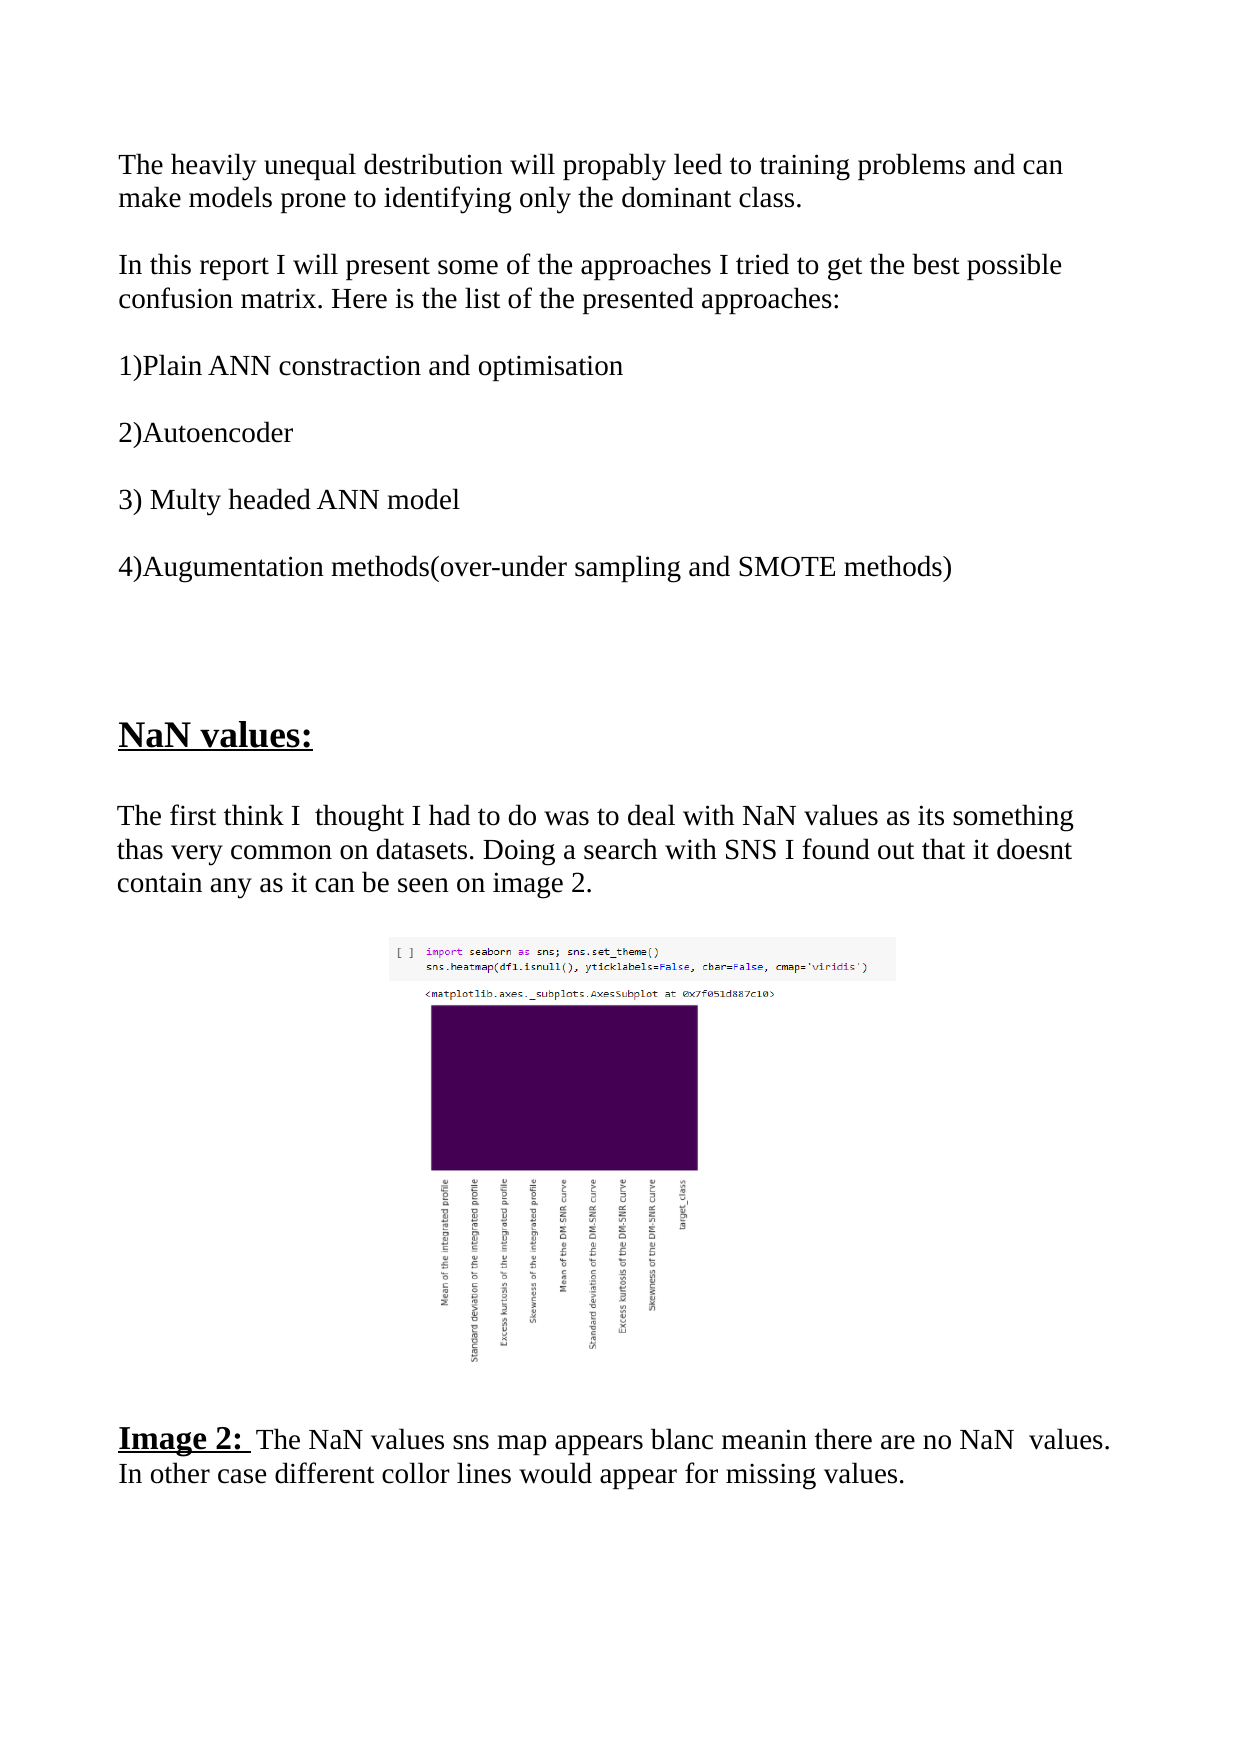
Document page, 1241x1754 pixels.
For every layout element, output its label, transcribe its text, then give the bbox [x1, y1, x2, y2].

text 4)Augumentation methods(over-under sampling and SMOTE methods) [118, 549, 1122, 583]
picture [379, 933, 897, 1376]
text In this report I will present some of the approaches I tried to get the best possible confusion matrix. Here is the list of the presented approaches: [118, 247, 1122, 314]
text 2)Autoencoder [118, 415, 1122, 449]
text Image 2: The NaN values sns map appears blanc meanin there are no NaN values. In other case different collor lines would appear for missing values. [118, 1418, 1122, 1490]
text The heavily unequal destribution will propably leed to training problems and can make models prone to identifying only the dominant class. [118, 147, 1122, 214]
text 3) Multy headed ANN model [118, 482, 1122, 516]
text The first think I thought I had to do was to deal with NaN values as its something thas very common on datasets. Doing a search with SNS I found out that it doesnt contain any as it can be seen on image 2. [117, 798, 1122, 899]
text NaN values: [118, 712, 1122, 755]
text 1)Plain ANN constraction and optimisation [118, 348, 1122, 382]
